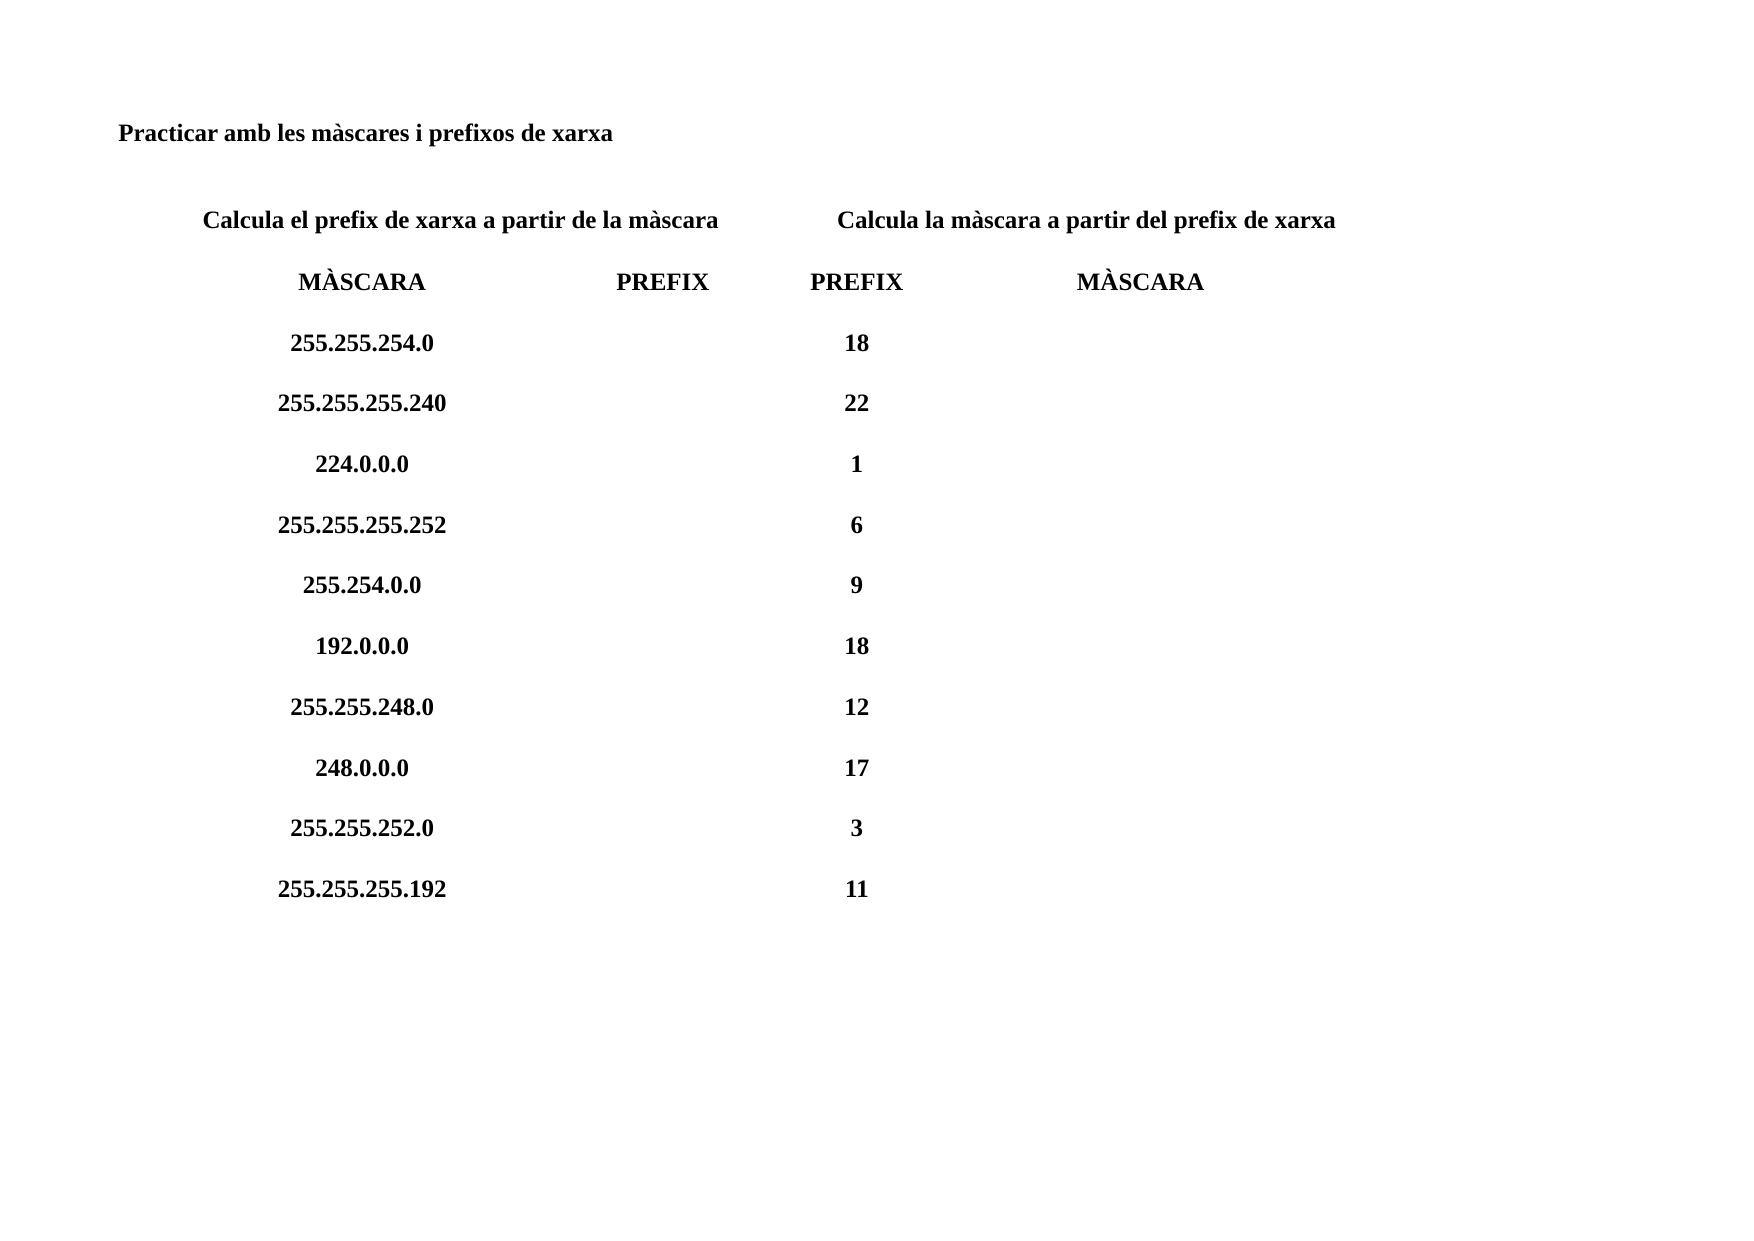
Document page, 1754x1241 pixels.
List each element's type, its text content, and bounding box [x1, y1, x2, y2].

table_cell [1370, 903, 1415, 932]
table_cell [911, 842, 1370, 903]
table_cell PREFIX [803, 264, 911, 296]
table_cell [564, 356, 761, 417]
table_cell [761, 599, 803, 660]
table_header [761, 176, 803, 204]
table_cell [1370, 356, 1415, 417]
table_cell [911, 478, 1370, 538]
table_cell [761, 417, 803, 478]
table_cell [761, 264, 803, 296]
table_cell Calcula la màscara a partir del prefix de xarxa [803, 204, 1370, 236]
table_cell [115, 478, 159, 538]
table_cell [564, 721, 761, 781]
table_cell [911, 781, 1370, 842]
table_cell [564, 539, 761, 599]
table_cell [564, 842, 761, 903]
table_header [911, 176, 1370, 204]
table_cell [115, 236, 159, 264]
table_cell [1370, 539, 1415, 599]
table_cell [1370, 842, 1415, 903]
table_cell [911, 903, 1370, 932]
table_cell Calcula el prefix de xarxa a partir de la màscara [160, 204, 761, 236]
table_cell [1370, 204, 1415, 236]
table_cell [115, 781, 159, 842]
table_cell [911, 721, 1370, 781]
table_cell [564, 478, 761, 538]
table_cell 11 [803, 842, 911, 903]
table_cell [115, 417, 159, 478]
table_cell 255.255.248.0 [160, 660, 564, 721]
table_cell [564, 236, 761, 264]
table_cell [761, 903, 803, 932]
table_cell [115, 296, 159, 356]
table_cell [564, 296, 761, 356]
table_cell [1370, 781, 1415, 842]
table_cell [761, 842, 803, 903]
text Practicar amb les màscares i prefixos de xarxa [118, 118, 1636, 147]
table_cell [1370, 417, 1415, 478]
table_cell PREFIX [564, 264, 761, 296]
table_cell 6 [803, 478, 911, 538]
table_cell [911, 236, 1370, 264]
table_cell 17 [803, 721, 911, 781]
table_cell [564, 599, 761, 660]
table_cell 255.254.0.0 [160, 539, 564, 599]
table_cell 9 [803, 539, 911, 599]
table_cell [761, 660, 803, 721]
table_cell [115, 539, 159, 599]
table_cell [1370, 599, 1415, 660]
table_cell 255.255.254.0 [160, 296, 564, 356]
table_cell 1 [803, 417, 911, 478]
table_cell [115, 204, 159, 236]
table_cell [911, 417, 1370, 478]
table_cell [761, 781, 803, 842]
table_header [115, 176, 159, 204]
table_cell 255.255.252.0 [160, 781, 564, 842]
table_cell [115, 660, 159, 721]
table_cell [1370, 660, 1415, 721]
table_cell [115, 599, 159, 660]
table_cell [115, 842, 159, 903]
table_cell [115, 356, 159, 417]
table_cell 255.255.255.252 [160, 478, 564, 538]
table_cell 3 [803, 781, 911, 842]
table_cell [761, 296, 803, 356]
table_cell [564, 903, 761, 932]
table_cell 255.255.255.192 [160, 842, 564, 903]
table_cell [761, 204, 803, 236]
table_header [160, 176, 564, 204]
table_cell [1370, 236, 1415, 264]
table_cell 22 [803, 356, 911, 417]
table_cell [911, 296, 1370, 356]
table_cell 18 [803, 296, 911, 356]
table_cell [1370, 721, 1415, 781]
table_cell [564, 660, 761, 721]
table_cell [115, 903, 159, 932]
table_cell MÀSCARA [911, 264, 1370, 296]
table_cell [1370, 296, 1415, 356]
table_cell [911, 660, 1370, 721]
table_cell 248.0.0.0 [160, 721, 564, 781]
table_cell 192.0.0.0 [160, 599, 564, 660]
table_cell MÀSCARA [160, 264, 564, 296]
table_cell [160, 903, 564, 932]
table_cell [803, 236, 911, 264]
table_header [564, 176, 761, 204]
table_cell 224.0.0.0 [160, 417, 564, 478]
table_cell [761, 539, 803, 599]
table_cell [115, 721, 159, 781]
table_cell 12 [803, 660, 911, 721]
table_cell [761, 236, 803, 264]
table_cell [160, 236, 564, 264]
table_cell [911, 599, 1370, 660]
table_cell [761, 356, 803, 417]
table_cell [564, 417, 761, 478]
table_header [803, 176, 911, 204]
table_cell [761, 721, 803, 781]
table_cell [911, 539, 1370, 599]
table_cell [911, 356, 1370, 417]
table_cell 255.255.255.240 [160, 356, 564, 417]
table_cell [761, 478, 803, 538]
table_cell [115, 264, 159, 296]
table_cell 18 [803, 599, 911, 660]
table_header [1370, 176, 1415, 204]
table_cell [803, 903, 911, 932]
table_cell [564, 781, 761, 842]
table_cell [1370, 478, 1415, 538]
table_cell [1370, 264, 1415, 296]
